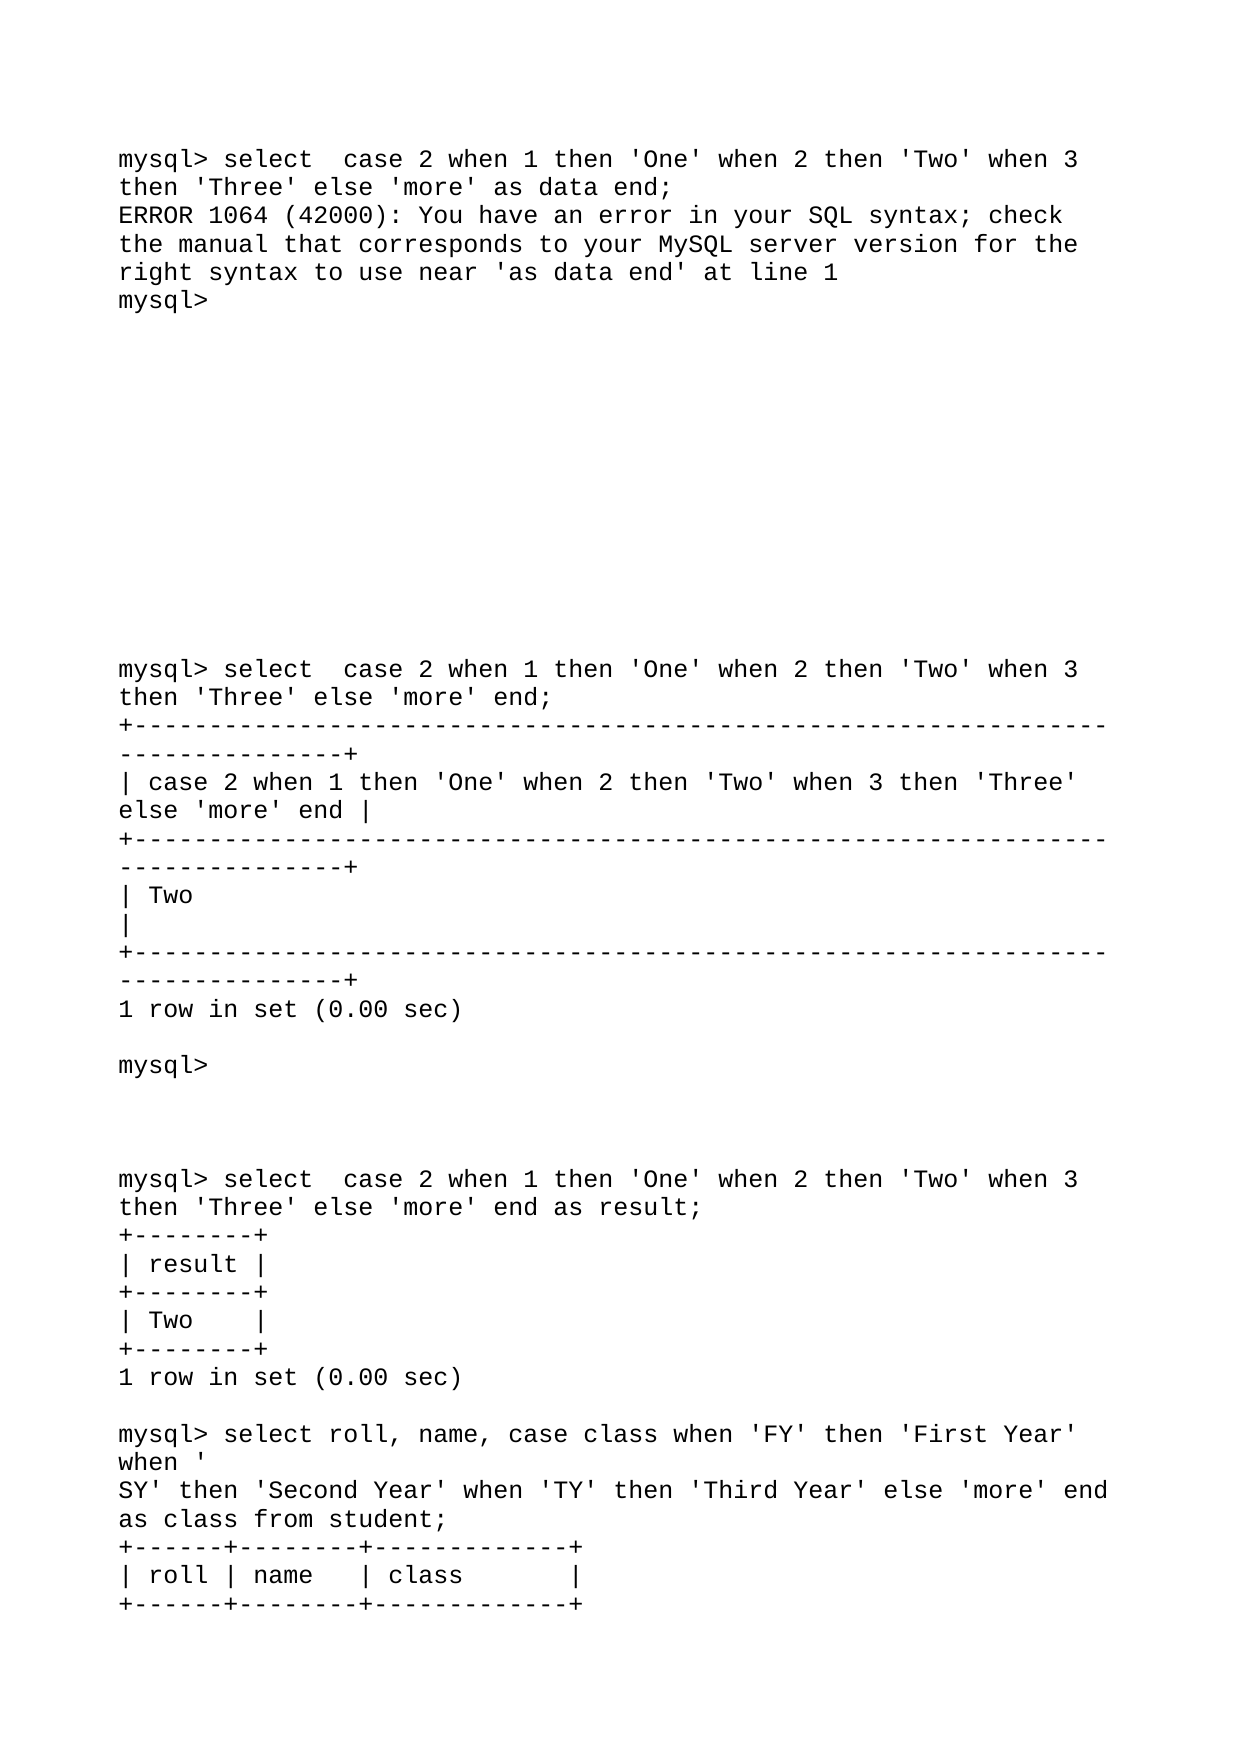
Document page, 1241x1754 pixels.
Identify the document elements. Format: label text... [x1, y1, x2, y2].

text | result | [118, 1251, 1122, 1280]
text mysql> select case 2 when 1 then 'One' when 2 then 'Two' when 3 then 'Three' else 'more' as data end; [118, 146, 1122, 203]
text ERROR 1064 (42000): You have an error in your SQL syntax; check the manual that corresponds to your MySQL server version for the right syntax to use near 'as data end' at line 1 [118, 203, 1122, 288]
text +--------------------------------------------------------------------------------+ [118, 826, 1122, 883]
text SY' then 'Second Year' when 'TY' then 'Third Year' else 'more' end as class from student; [118, 1478, 1122, 1535]
text mysql> select roll, name, case class when 'FY' then 'First Year' when ' [118, 1421, 1122, 1478]
text 1 row in set (0.00 sec) [118, 1365, 1122, 1393]
text +------+--------+-------------+ [118, 1535, 1122, 1563]
text | Two | [118, 883, 1122, 940]
text mysql> [118, 1053, 1122, 1081]
text 1 row in set (0.00 sec) [118, 996, 1122, 1025]
text +------+--------+-------------+ [118, 1591, 1122, 1620]
text | case 2 when 1 then 'One' when 2 then 'Two' when 3 then 'Three' else 'more' end | [118, 770, 1122, 826]
text mysql> [118, 288, 1122, 316]
text +--------+ [118, 1336, 1122, 1365]
text | roll | name | class | [118, 1563, 1122, 1591]
text mysql> select case 2 when 1 then 'One' when 2 then 'Two' when 3 then 'Three' else 'more' end as result; [118, 1166, 1122, 1223]
text +--------------------------------------------------------------------------------+ [118, 940, 1122, 996]
text +--------+ [118, 1223, 1122, 1251]
text +--------+ [118, 1280, 1122, 1308]
text mysql> select case 2 when 1 then 'One' when 2 then 'Two' when 3 then 'Three' else 'more' end; [118, 656, 1122, 713]
text +--------------------------------------------------------------------------------+ [118, 713, 1122, 770]
text | Two | [118, 1308, 1122, 1336]
